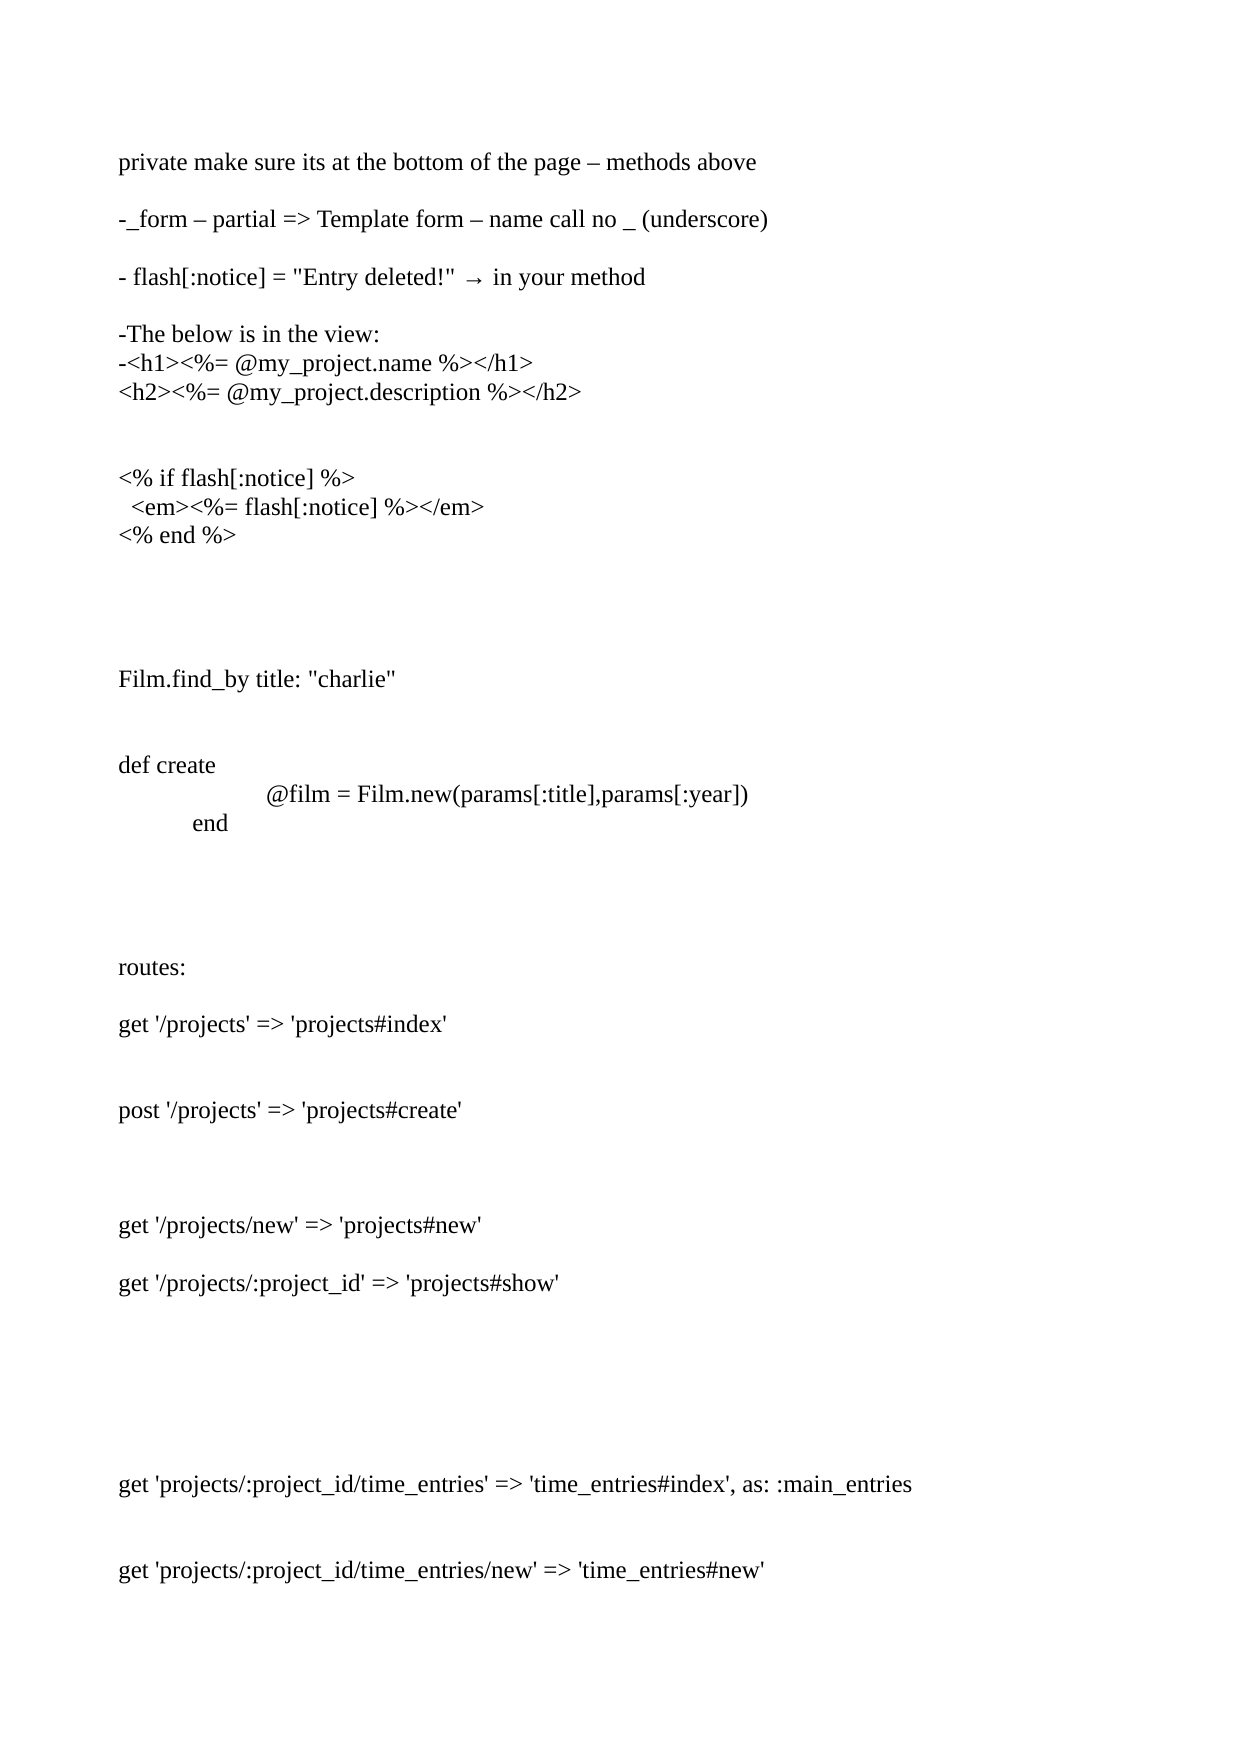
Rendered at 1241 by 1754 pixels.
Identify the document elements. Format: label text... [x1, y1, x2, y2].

text private make sure its at the bottom of the page – methods above [118, 147, 1122, 176]
text get '/projects/:project_id' => 'projects#show' [118, 1268, 1122, 1297]
text <% end %> [118, 521, 1122, 549]
text <h2><%= @my_project.description %></h2> [118, 377, 1122, 406]
text post '/projects' => 'projects#create' [118, 1096, 1122, 1124]
text Film.find_by title: "charlie" [118, 664, 1122, 693]
text get 'projects/:project_id/time_entries' => 'time_entries#index', as: :main_entries [118, 1469, 1122, 1498]
text def create [118, 751, 1122, 779]
text -<h1><%= @my_project.name %></h1> [118, 348, 1122, 377]
text get '/projects' => 'projects#index' [118, 1009, 1122, 1038]
text get '/projects/new' => 'projects#new' [118, 1211, 1122, 1239]
text <em><%= flash[:notice] %></em> [118, 492, 1122, 521]
text - flash[:notice] = "Entry deleted!" → in your method [118, 262, 1122, 291]
text end [118, 808, 1122, 837]
text @film = Film.new(params[:title],params[:year]) [118, 779, 1122, 808]
text -The below is in the view: [118, 319, 1122, 348]
text <% if flash[:notice] %> [118, 463, 1122, 492]
text routes: [118, 952, 1122, 981]
text get 'projects/:project_id/time_entries/new' => 'time_entries#new' [118, 1556, 1122, 1584]
text -_form – partial => Template form – name call no _ (underscore) [118, 204, 1122, 233]
